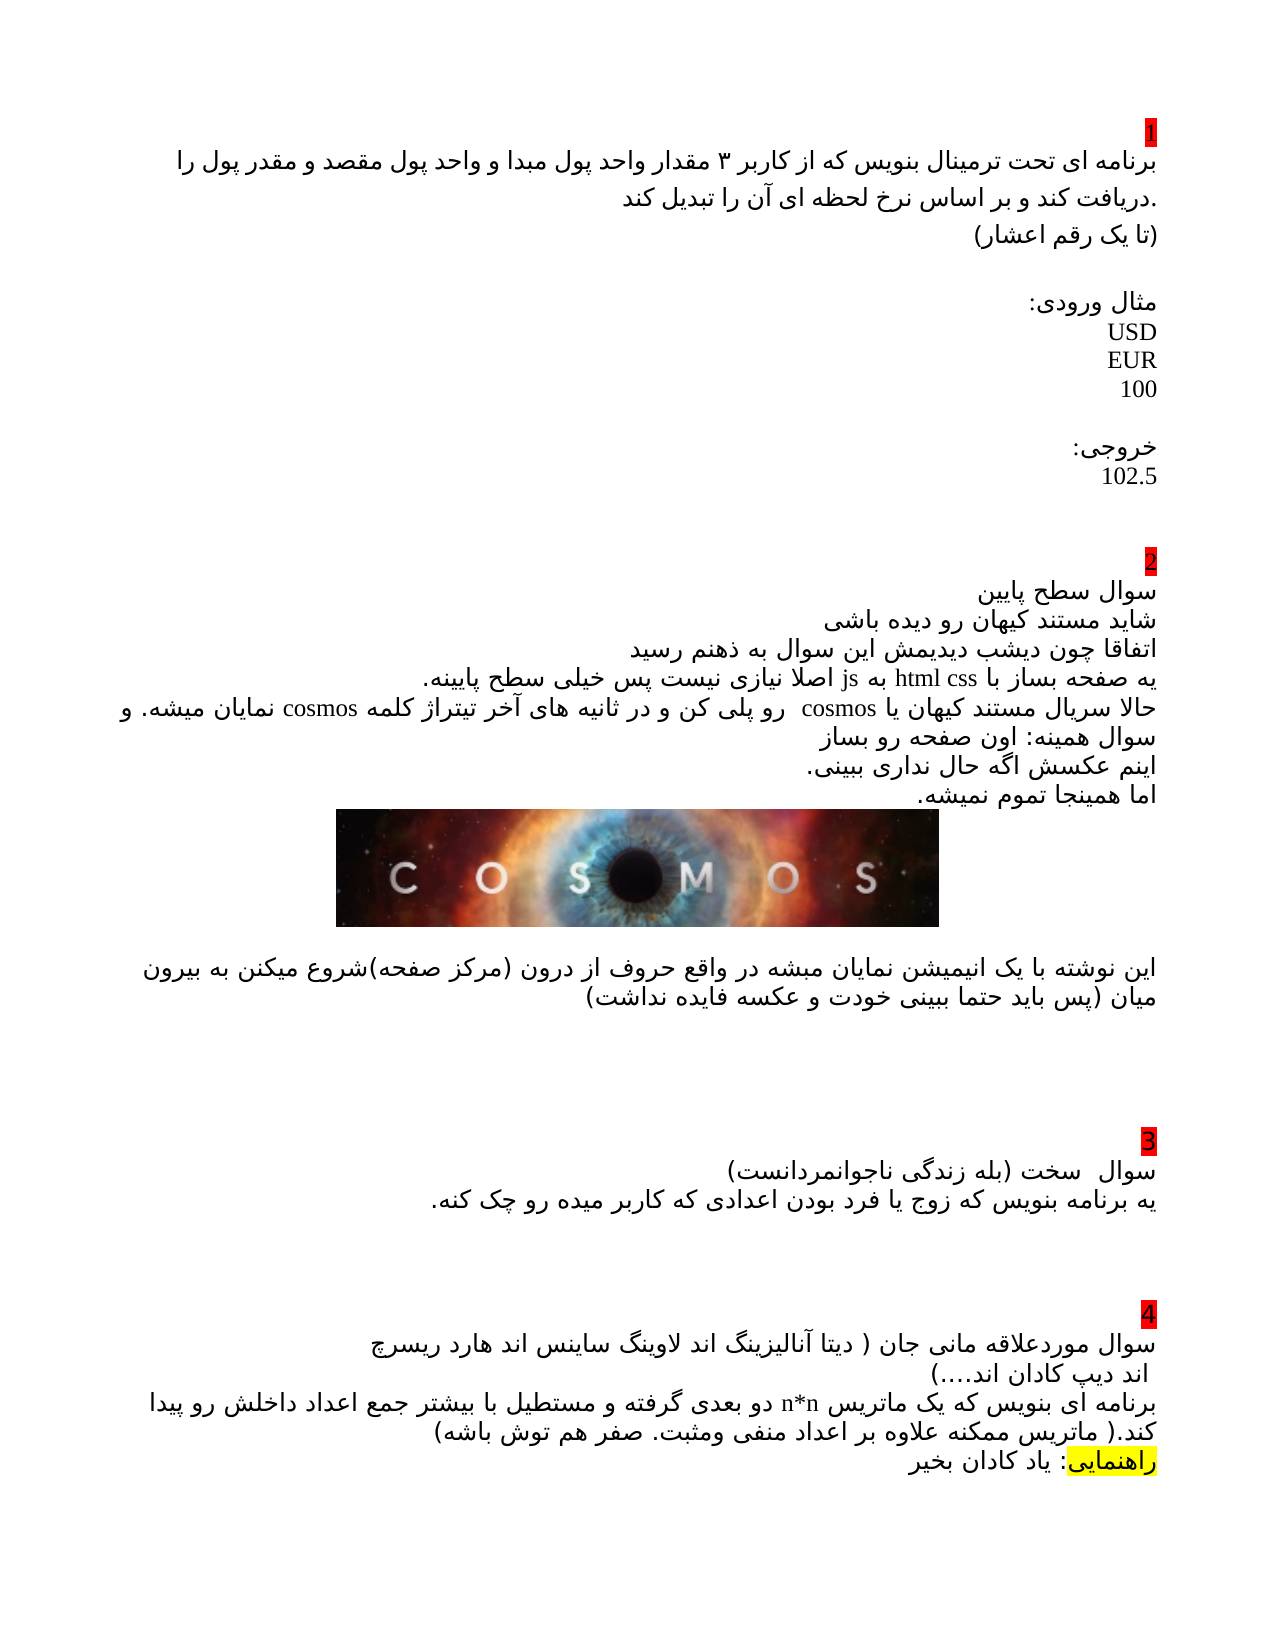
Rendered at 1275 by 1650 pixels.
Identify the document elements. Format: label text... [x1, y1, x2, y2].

text اینم عکسش اگه حال نداری ببینی. [118, 751, 1157, 780]
text (تا یک رقم اعشار) [118, 216, 1157, 253]
text راهنمایی: یاد کادان بخیر [118, 1446, 1157, 1476]
text اند دیپ کادان اند….) [118, 1359, 1157, 1388]
text اما همینجا تموم نمیشه. [118, 780, 1157, 809]
text یه صفحه بساز با html css به js اصلا نیازی نیست پس خیلی سطح پایینه. [118, 663, 1157, 693]
text 102.5 [118, 461, 1157, 490]
text این نوشته با یک انیمیشن نمایان مبشه در واقع حروف از درون (‌مرکز صفحه)‌شروع میکنن به بیرون میان (‌پس باید حتما ببینی خودت و عکسه فایده نداشت) [118, 953, 1157, 1012]
text حالا سریال مستند کیهان یا cosmos رو پلی کن و در ثانیه های آخر تیتراژ کلمه cosmos نمایان میشه. و سوال همینه: اون صفحه رو بساز [118, 693, 1157, 751]
text سوال سطح پایین [118, 576, 1157, 605]
text 1 [118, 118, 1157, 147]
text USD [118, 317, 1157, 346]
text EUR [118, 346, 1157, 374]
text برنامه ای تحت ترمینال بنویس که از کاربر ۳ مقدار واحد پول مبدا و واحد پول مقصد و مقدر پول را [118, 147, 1157, 179]
text 2 [118, 547, 1157, 576]
picture [336, 809, 939, 927]
text اتفاقا چون دیشب دیدیمش این سوال به ذهنم رسید [118, 634, 1157, 663]
text دریافت کند و بر اساس نرخ لحظه ای آن را تبدیل کند. [118, 179, 1157, 216]
text 4 [118, 1300, 1157, 1329]
text 100 [118, 374, 1157, 403]
text برنامه ای بنویس که یک ماتریس n*n دو بعدی گرفته و مستطیل با بیشتر جمع اعداد داخلش رو پیدا کند.( ماتریس ممکنه علاوه بر اعداد منفی ومثبت. صفر هم توش باشه) [118, 1388, 1157, 1446]
text سوال سخت (بله زندگی ناجوانمردانست) [118, 1156, 1157, 1185]
text شاید مستند کیهان رو دیده باشی [118, 605, 1157, 634]
text 3 [118, 1127, 1157, 1156]
text :مثال ورودی [118, 287, 1157, 317]
text سوال موردعلاقه مانی جان ( دیتا آنالیزینگ اند لاوینگ ساینس اند هارد ریسرچ [118, 1329, 1157, 1359]
text :خروجی [118, 432, 1157, 461]
text یه برنامه بنویس که زوج یا فرد بودن اعدادی که کاربر میده رو چک کنه. [118, 1185, 1157, 1214]
